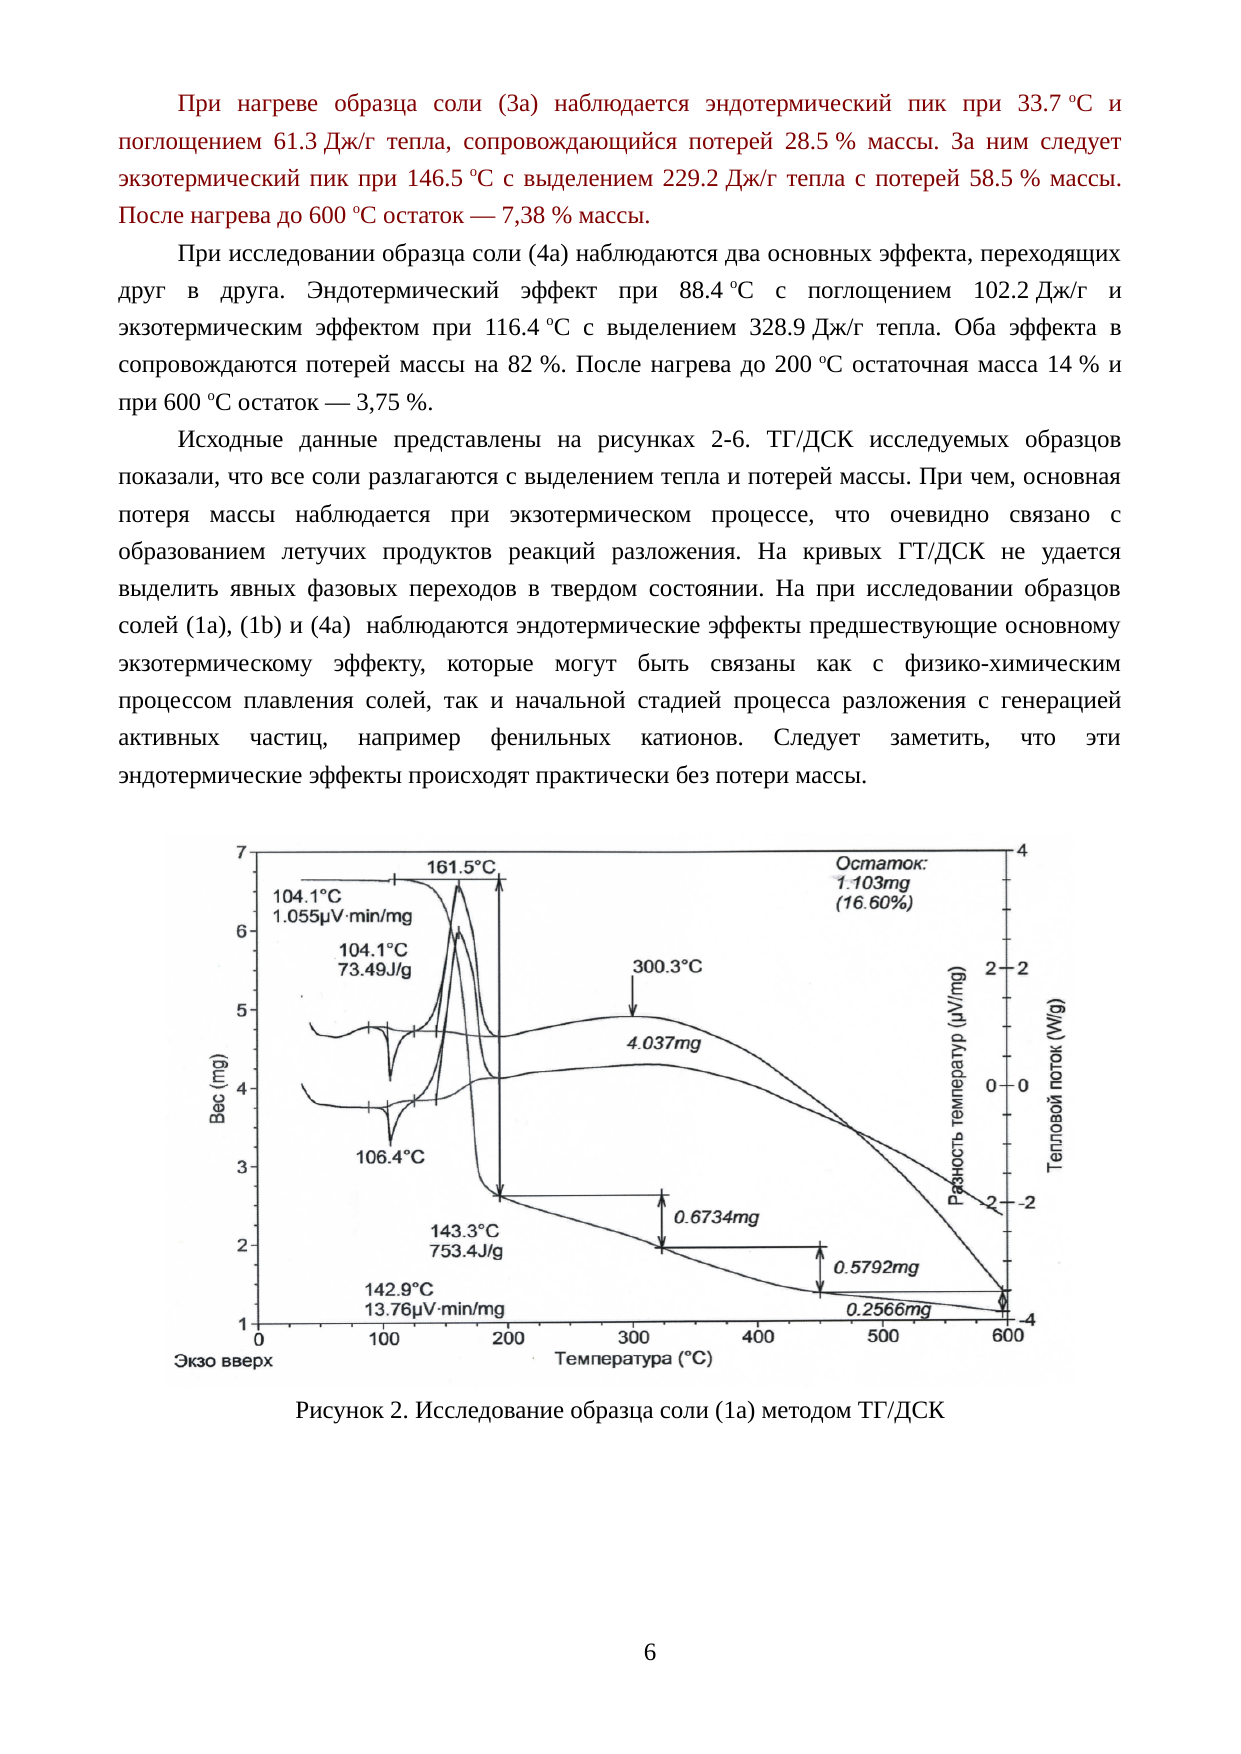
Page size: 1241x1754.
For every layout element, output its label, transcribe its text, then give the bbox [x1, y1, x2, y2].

text При нагреве образца соли (3a) наблюдается эндотермический пик при 33.7 оС и поглощением 61.3 Дж/г тепла, сопровождающийся потерей 28.5 % массы. За ним следует экзотермический пик при 146.5 оС с выделением 229.2 Дж/г тепла с потерей 58.5 % массы. После нагрева до 600 оС остаток — 7,38 % массы. [118, 88, 1122, 229]
text Исходные данные представлены на рисунках 2-6. ТГ/ДСК исследуемых образцов показали, что все соли разлагаются с выделением тепла и потерей массы. При чем, основная потеря массы наблюдается при экзотермическом процессе, что очевидно связано с образованием летучих продуктов реакций разложения. На кривых ГТ/ДСК не удается выделить явных фазовых переходов в твердом состоянии. На при исследовании образцов солей (1a), (1b) и (4a) наблюдаются эндотермические эффекты предшествующие основному экзотермическому эффекту, которые могут быть связаны как с физико-химическим процессом плавления солей, так и начальной стадией процесса разложения с генерацией активных частиц, например фенильных катионов. Следует заметить, что эти эндотермические эффекты происходят практически без потери массы. [118, 424, 1122, 788]
text При исследовании образца соли (4a) наблюдаются два основных эффекта, переходящих друг в друга. Эндотермический эффект при 88.4 оС с поглощением 102.2 Дж/г и экзотермическим эффектом при 116.4 оС с выделением 328.9 Дж/г тепла. Оба эффекта в сопровождаются потерей массы на 82 %. После нагрева до 200 оС остаточная масса 14 % и при 600 оС остаток — 3,75 %. [118, 238, 1122, 416]
picture [165, 834, 1075, 1387]
text Рисунок 2. Исследование образца соли (1a) методом ТГ/ДСК [118, 1168, 1122, 1424]
